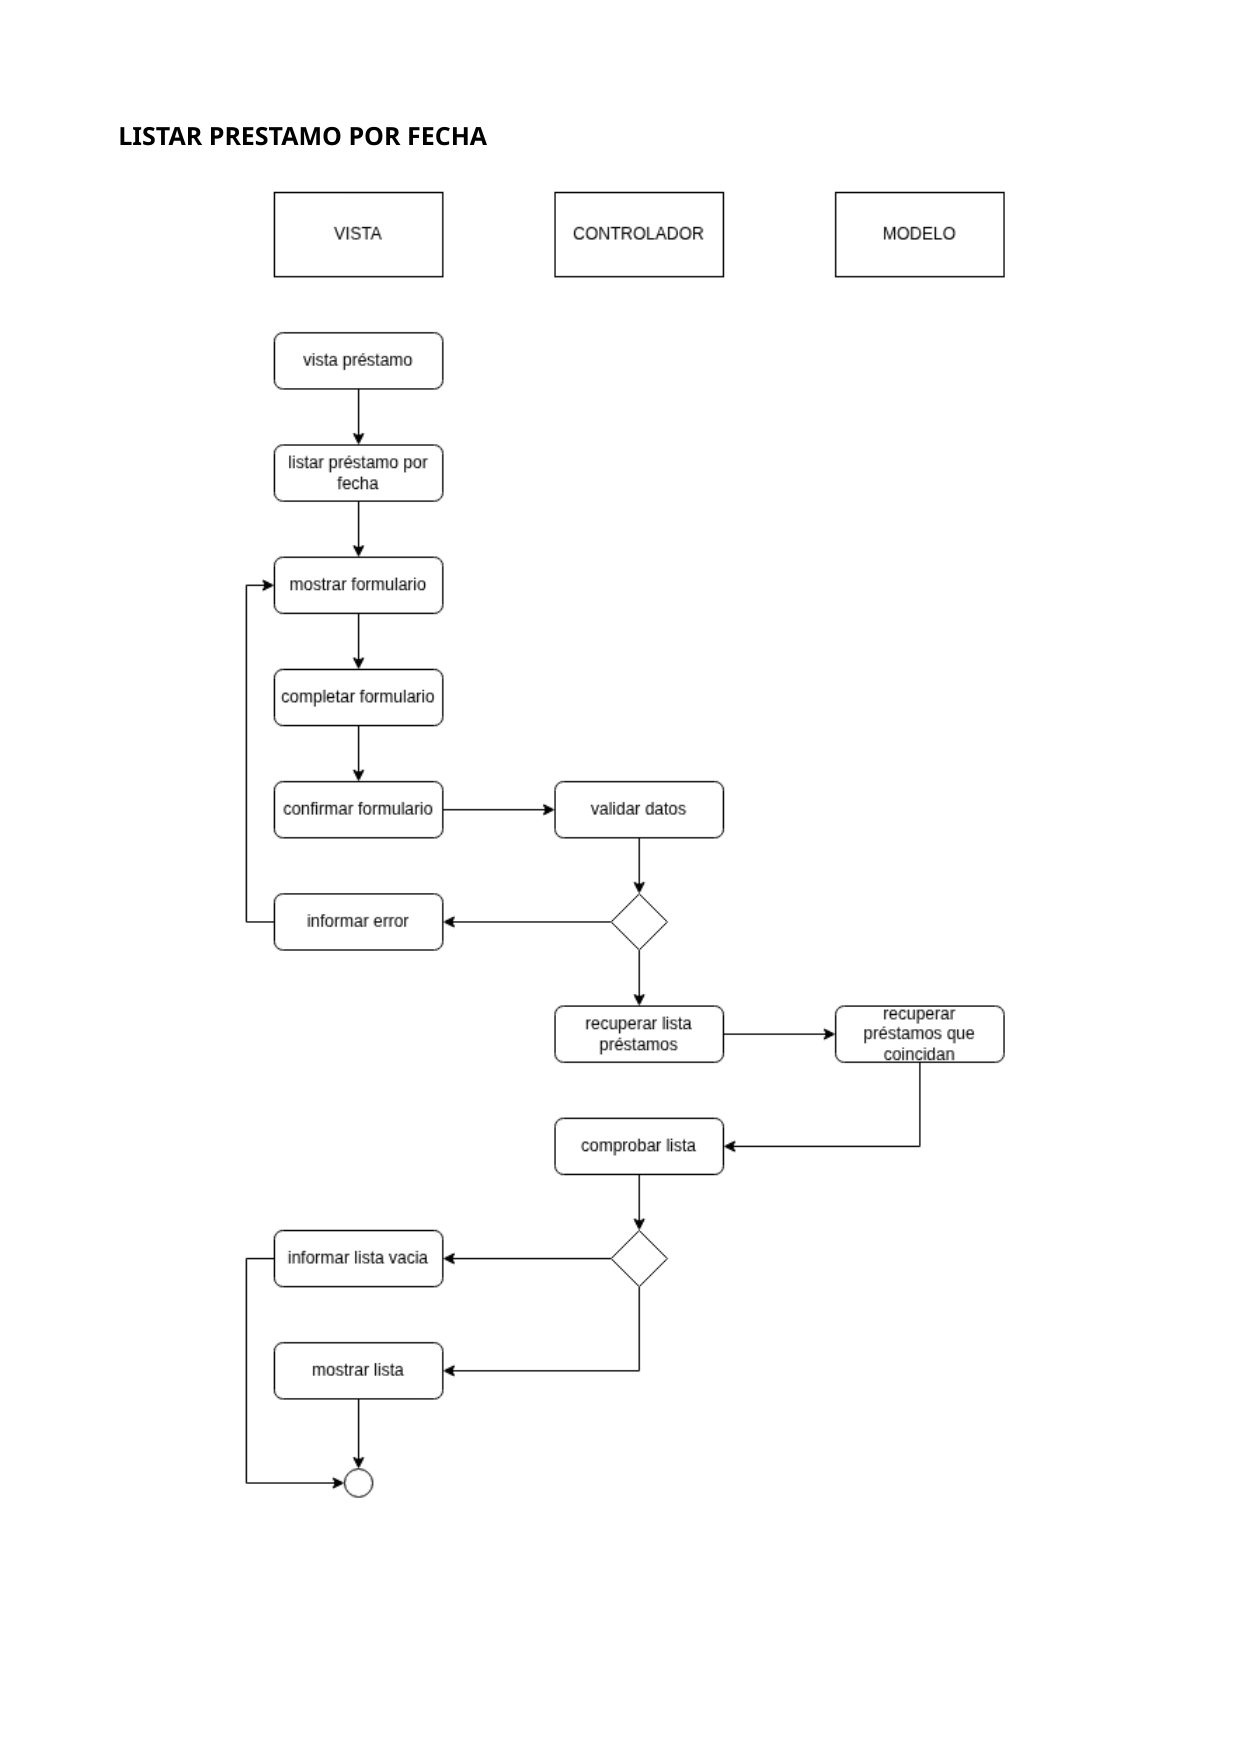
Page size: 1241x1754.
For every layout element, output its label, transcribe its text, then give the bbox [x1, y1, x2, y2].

text LISTAR PRESTAMO POR FECHA [118, 118, 1122, 152]
picture [215, 171, 1025, 1519]
